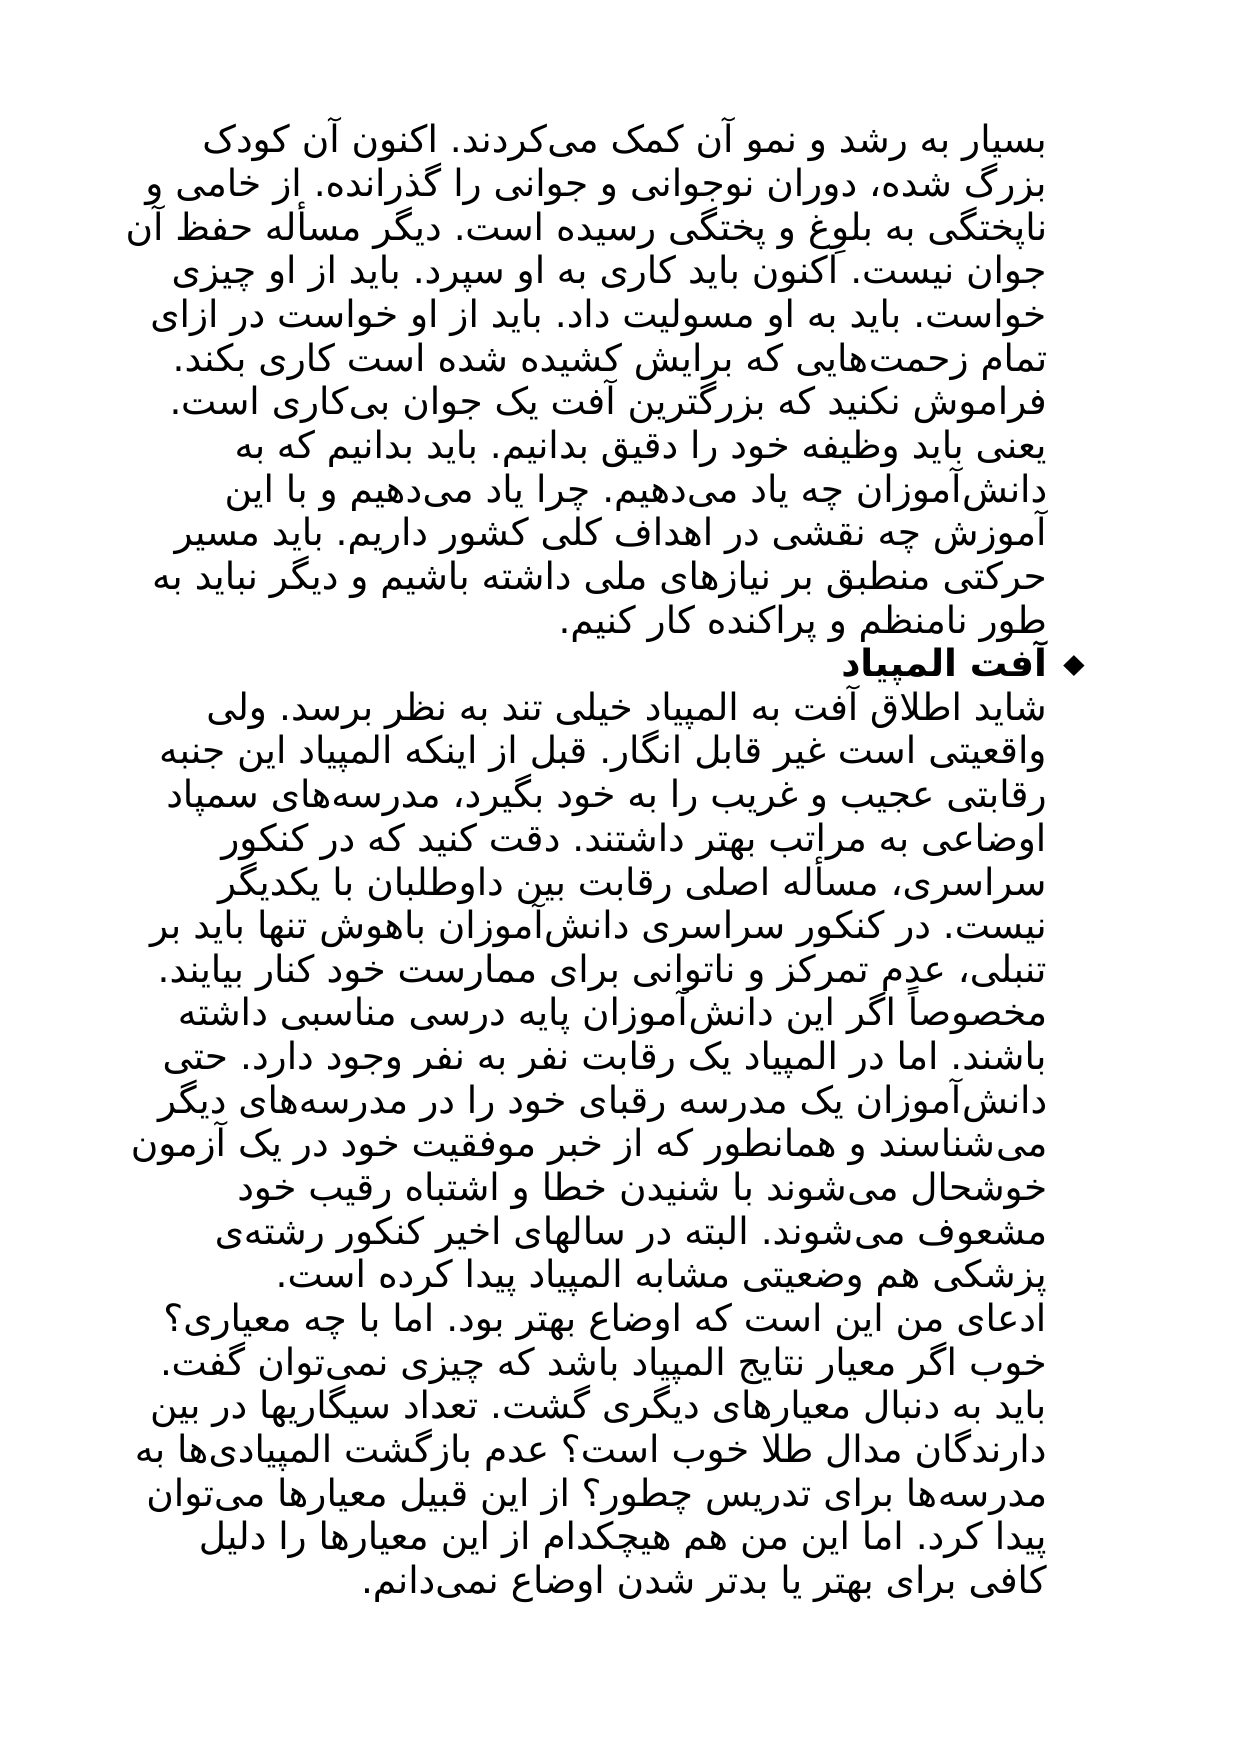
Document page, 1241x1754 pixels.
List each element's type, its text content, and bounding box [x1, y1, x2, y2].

list ادعای من این است که اوضاع بهتر بود. اما با چه معیاری؟ خوب اگر معیار نتایج المپیاد باشد که چیزی نمی‌توان گفت. باید به دنبال معیارهای دیگری گشت. تعداد سیگاریها در بین دارندگان مدال طلا خوب است؟ عدم بازگشت المپیادی‌ها به مدرسه‌ها برای تدریس چطور؟ از این قبیل معیارها می‌توان پیدا کرد. اما این من هم هیچکدام از این معیارها را دلیل کافی برای بهتر یا بدتر شدن اوضاع نمی‌دانم. [118, 1297, 1084, 1602]
list یعنی باید وظیفه خود را دقیق بدانیم. باید بدانیم که به دانش‌آموزان چه یاد می‌دهیم. چرا یاد می‌دهیم و با این آموزش چه نقشی در اهداف کلی کشور داریم. باید مسیر حرکتی منطبق بر نیازهای ملی داشته باشیم و دیگر نباید به طور نامنظم و پراکنده کار کنیم. [118, 424, 1084, 642]
list آفت المپیاد [118, 642, 1084, 686]
list شاید اطلاق آفت به المپیاد خیلی تند به نظر برسد. ولی واقعیتی است غیر قابل انگار. قبل از اینکه المپیاد این جنبه رقابتی عجیب و غریب را به خود بگیرد، مدرسه‌های سمپاد اوضاعی به مراتب بهتر داشتند. دقت کنید که در کنکور سراسری، مسأله اصلی رقابت بین داوطلبان با یکدیگر نیست. در کنکور سراسری دانش‌آموزان باهوش تنها باید بر تنبلی، عدم تمرکز و ناتوانی برای ممارست خود کنار بیایند. مخصوصاً اگر این دانش‌آموزان پایه درسی مناسبی داشته باشند. اما در المپیاد یک رقابت نفر به نفر وجود دارد. حتی دانش‌آموزان یک مدرسه رقبای خود را در مدرسه‌های دیگر می‌شناسند و همانطور که از خبر موفقیت خود در یک آزمون خوشحال می‌شوند با شنیدن خطا و اشتباه رقیب خود مشعوف می‌شوند. البته در سالهای اخیر کنکور رشته‌ی پزشکی هم وضعیتی مشابه المپیاد پیدا کرده است. [118, 686, 1084, 1297]
list اما این وضعیت دیگر جوابگو نیست. باید بدانیم که می‌خواهیم در سمپاد از کجا شروع کنیم و دانش‌آموزان را به کجا برسانیم. اگر سمپاد بالغ شده باشد باید بداند چکار می‌کند. حکایت سمپاد حکایت یک شخص است. نوزادی که متولد شد، تحت حمایت اولیاء خود رشد کرد و به نوجوانی رسید. پاکی و صفای ذاتی آن باعث می‌شد که کمتر اشتباه کند و در تلاطم گردبادها و ناملایمات خارجی کم‌تر دچار خطا و اشتباه شود. در عین حال سرپرستان وی همواره و با از خود گذشتگی بسیار به رشد و نمو آن کمک می‌کردند. اکنون آن کودک بزرگ شده، دوران نوجوانی و جوانی را گذرانده. از خامی و ناپختگی به بلوِغ و پختگی رسیده است. دیگر مسأله حفظ آن جوان نیست. اکنون باید کاری به او سپرد. باید از او چیزی خواست. باید به او مسولیت داد. باید از او خواست در ازای تمام زحمت‌هایی که برایش کشیده شده است کاری بکند. فراموش نکنید که بزرگترین آفت یک جوان بی‌کاری است. [118, 118, 1084, 424]
